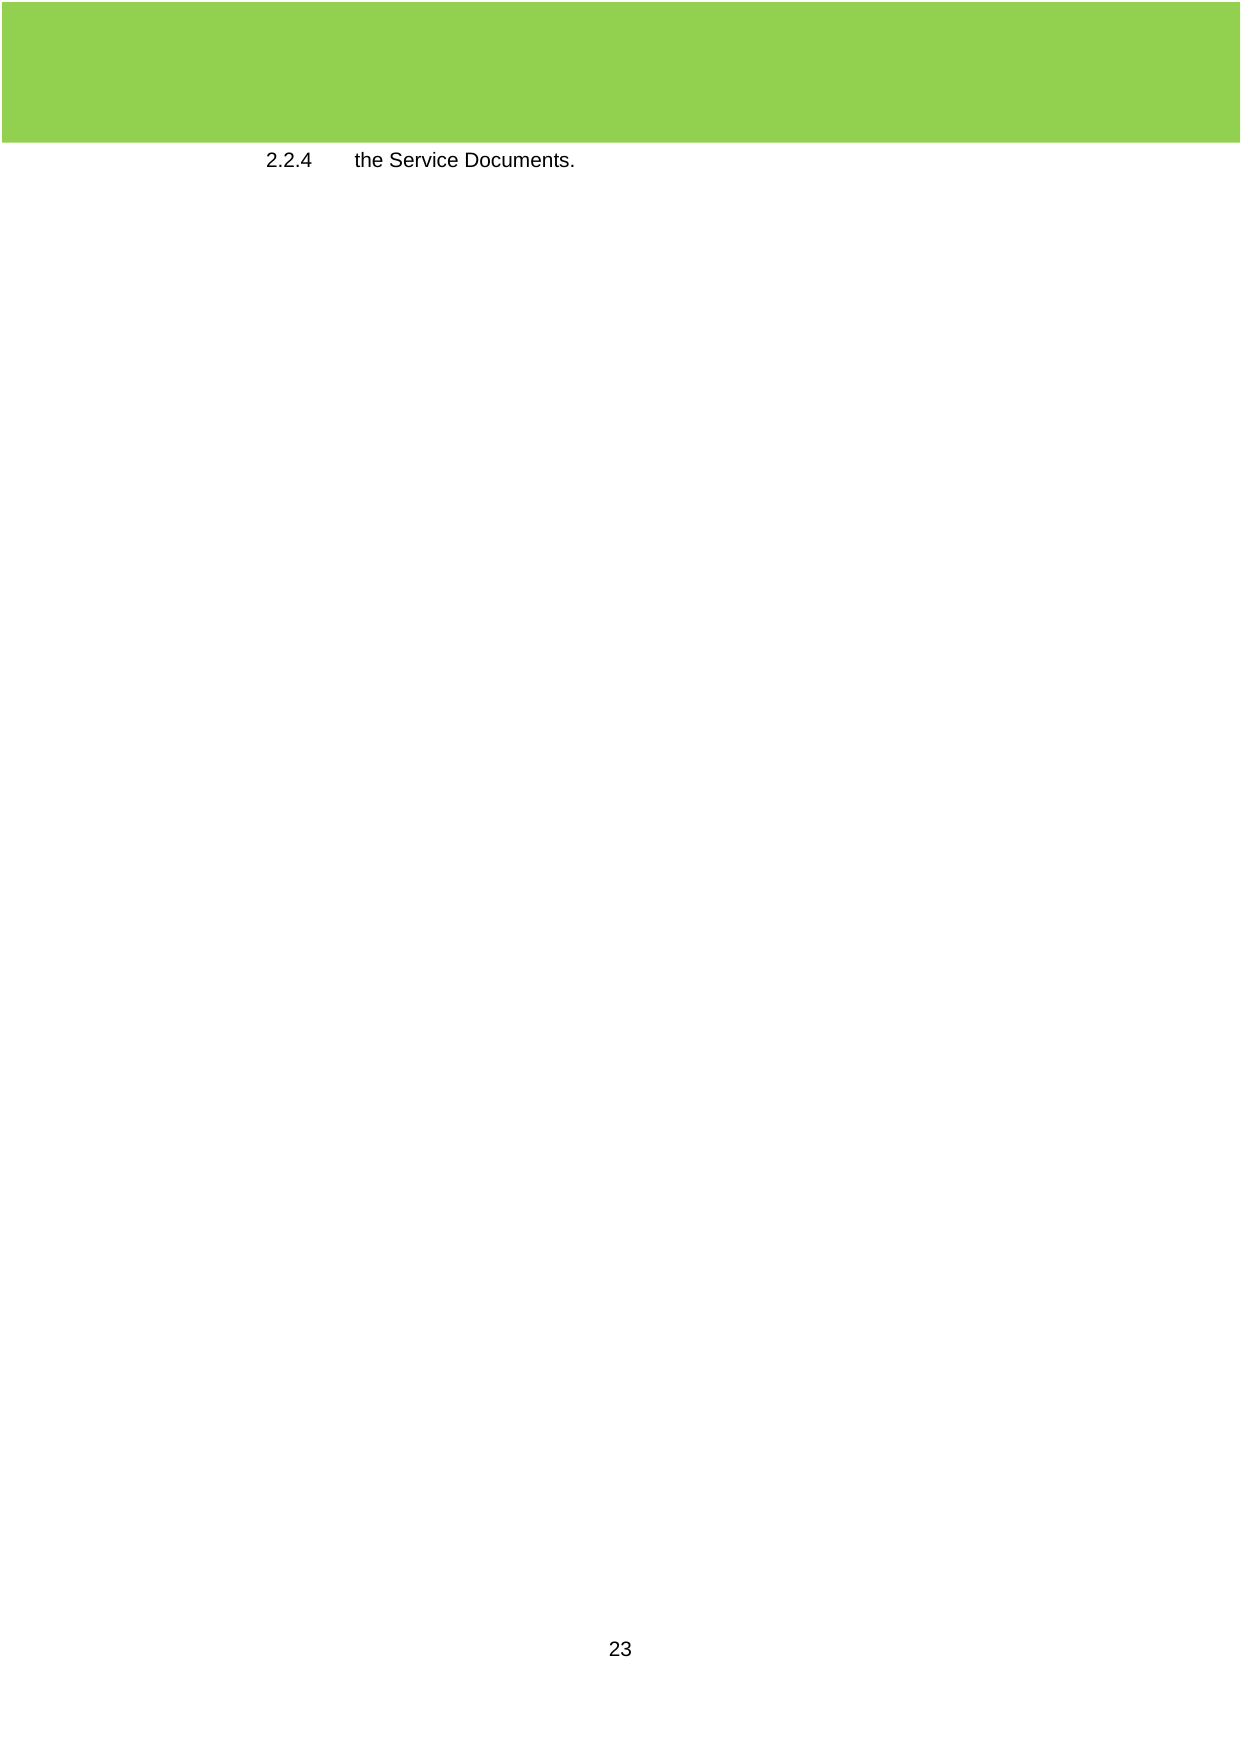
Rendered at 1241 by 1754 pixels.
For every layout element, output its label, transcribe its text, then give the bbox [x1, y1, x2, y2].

list the Service Documents. [266, 148, 1063, 172]
